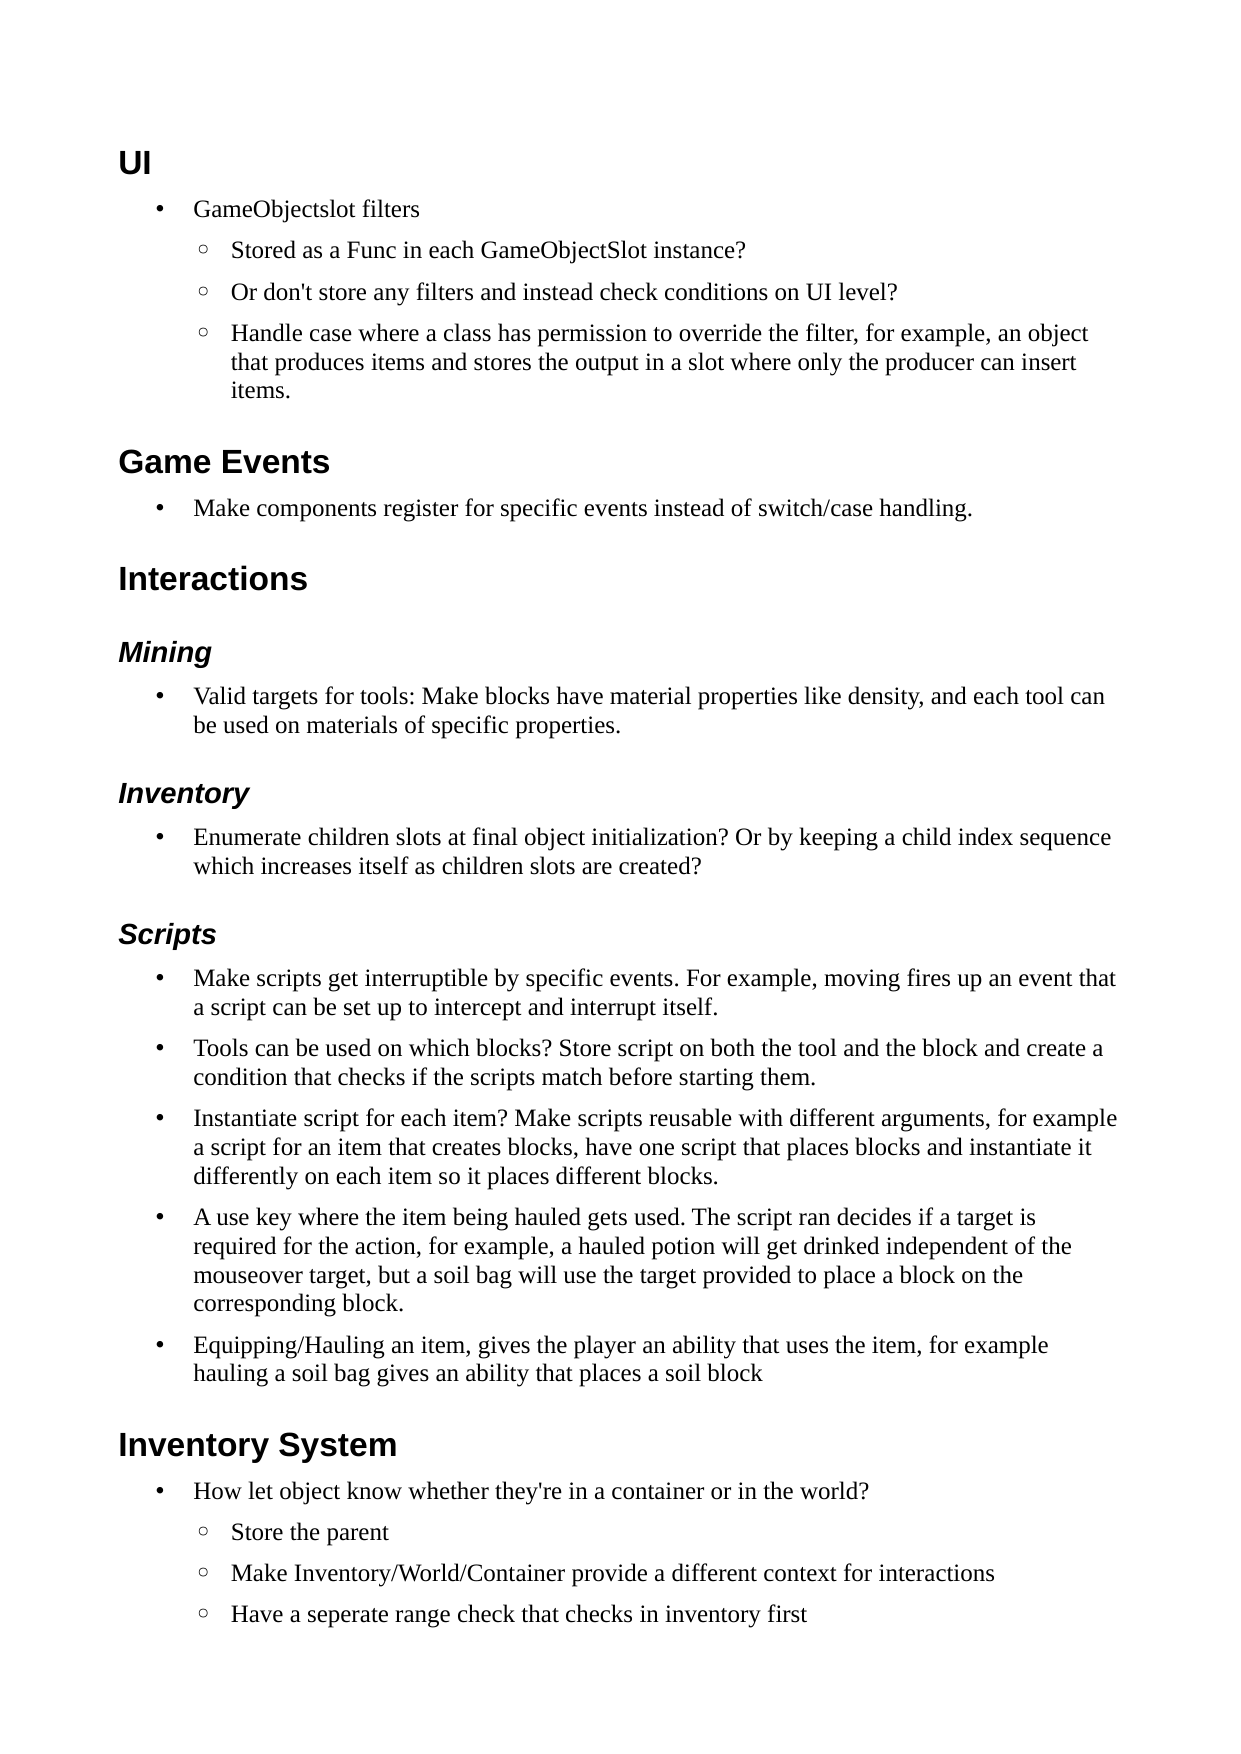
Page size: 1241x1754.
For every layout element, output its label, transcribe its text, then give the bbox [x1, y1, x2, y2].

list A use key where the item being hauled gets used. The script ran decides if a target is required for the action, for example, a hauled potion will get drinked independent of the mouseover target, but a soil bag will use the target provided to place a block on the corresponding block. [156, 1202, 1122, 1317]
list Equipping/Hauling an item, gives the player an ability that uses the item, for example hauling a soil bag gives an ability that places a soil block [156, 1330, 1122, 1387]
list Store the parent [193, 1517, 1122, 1546]
subtitle Game Events [118, 442, 1122, 480]
list Enumerate children slots at final object initialization? Or by keeping a child index sequence which increases itself as children slots are created? [156, 822, 1122, 880]
list Make scripts get interruptible by specific events. For example, moving fires up an event that a script can be set up to intercept and interrupt itself. [156, 963, 1122, 1021]
subtitle Scripts [118, 917, 1122, 951]
list Stored as a Func in each GameObjectSlot instance? [193, 236, 1122, 264]
list Tools can be used on which blocks? Store script on both the tool and the block and create a condition that checks if the scripts match before starting them. [156, 1033, 1122, 1091]
list Instantiate script for each item? Make scripts reusable with different arguments, for example a script for an item that creates blocks, have one script that places blocks and instantiate it differently on each item so it places different blocks. [156, 1103, 1122, 1190]
list Make Inventory/World/Container provide a different context for interactions [193, 1558, 1122, 1587]
subtitle Inventory [118, 776, 1122, 810]
list Have a seperate range check that checks in inventory first [193, 1599, 1122, 1628]
list Or don't store any filters and instead check conditions on UI level? [193, 277, 1122, 306]
list Make components register for specific events instead of switch/case handling. [156, 493, 1122, 522]
list Valid targets for tools: Make blocks have material properties like density, and each tool can be used on materials of specific properties. [156, 681, 1122, 739]
list GameObjectslot filters [156, 194, 1122, 223]
list How let object know whether they're in a container or in the world? [156, 1476, 1122, 1504]
subtitle UI [118, 143, 1122, 182]
subtitle Interactions [118, 559, 1122, 598]
list Handle case where a class has permission to override the filter, for example, an object that produces items and stores the output in a slot where only the producer can insert items. [193, 318, 1122, 404]
subtitle Mining [118, 635, 1122, 669]
subtitle Inventory System [118, 1425, 1122, 1463]
